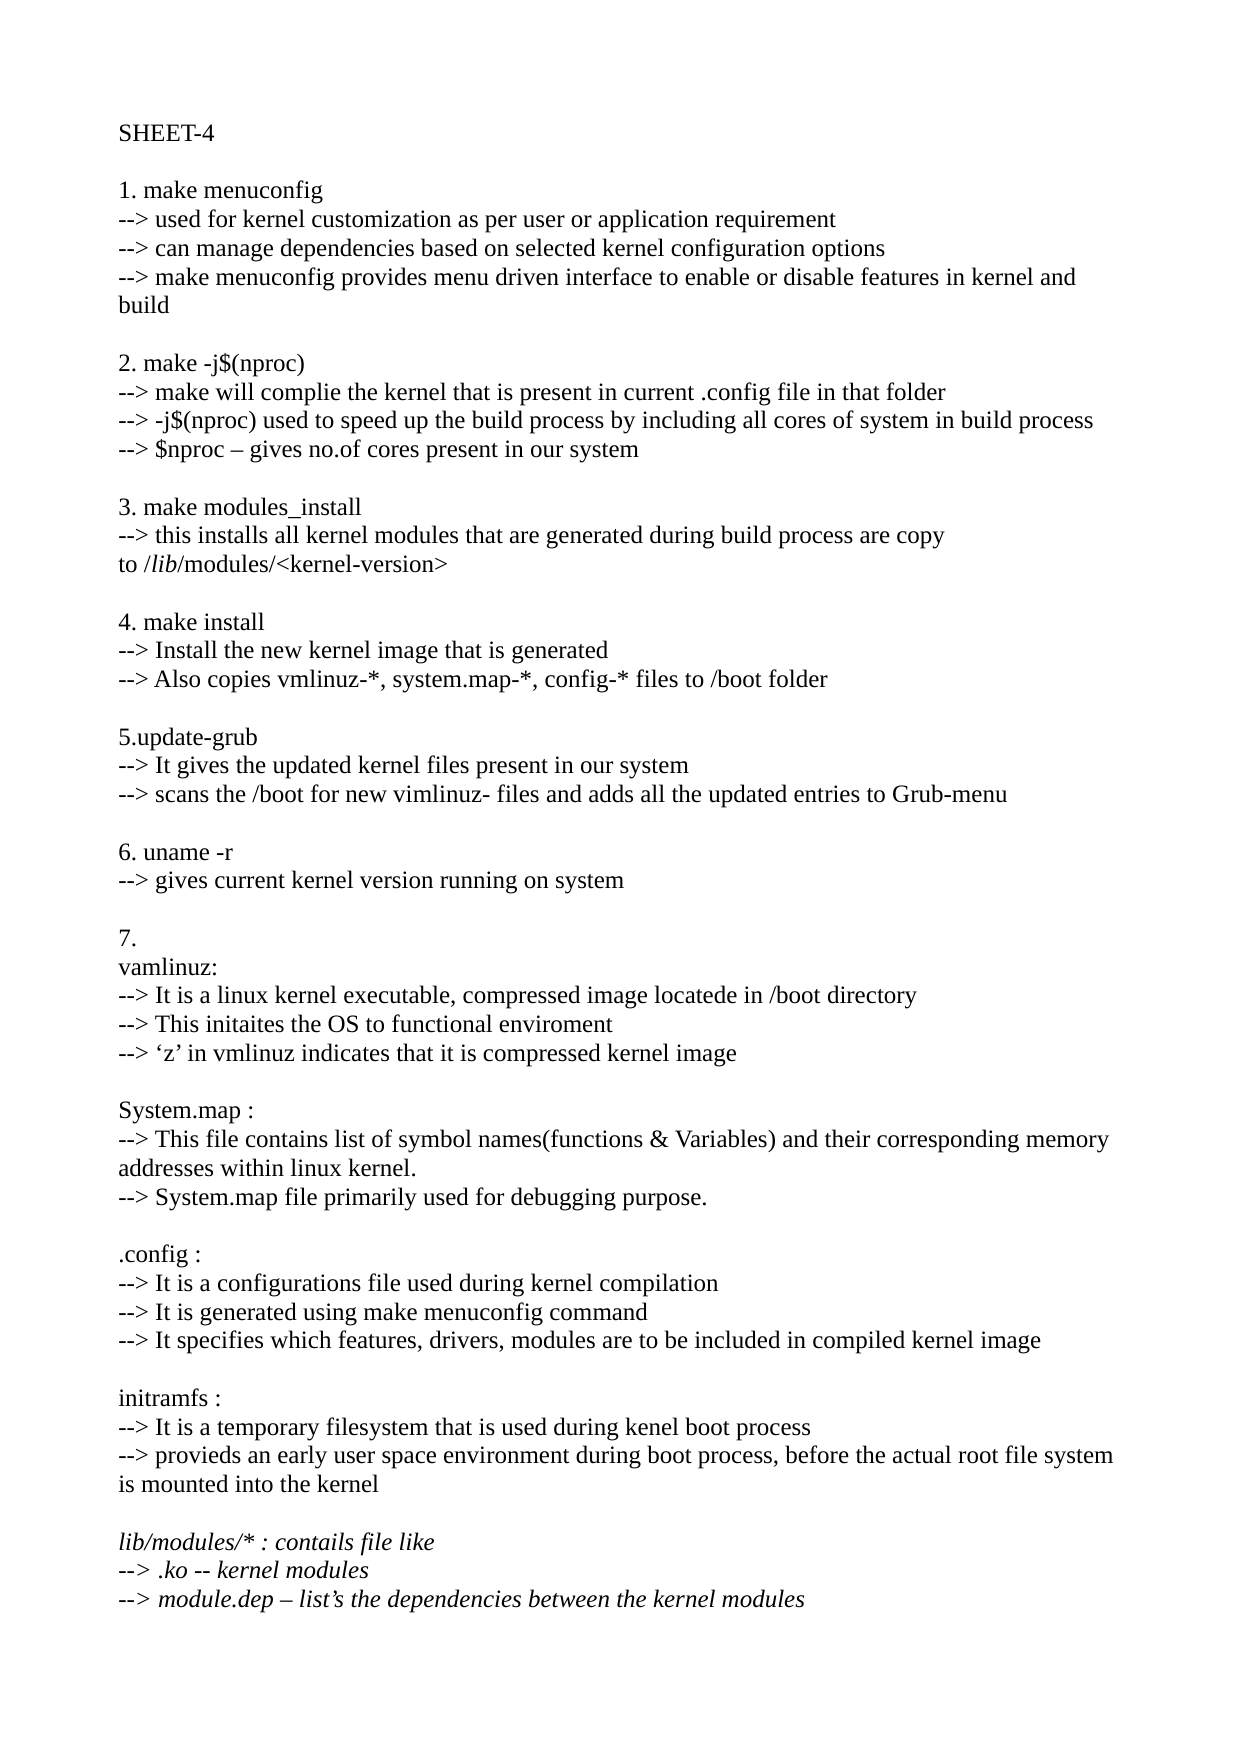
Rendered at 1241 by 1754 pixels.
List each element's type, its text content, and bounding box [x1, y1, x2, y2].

text --> This file contains list of symbol names(functions & Variables) and their corresponding memory addresses within linux kernel. [118, 1124, 1122, 1182]
text --> module.dep – list’s the dependencies between the kernel modules [118, 1584, 1122, 1613]
text --> Also copies vmlinuz-*, system.map-*, config-* files to /boot folder [118, 664, 1122, 693]
text --> can manage dependencies based on selected kernel configuration options [118, 233, 1122, 262]
text --> It is generated using make menuconfig command [118, 1297, 1122, 1326]
text --> make will complie the kernel that is present in current .config file in that folder [118, 377, 1122, 406]
text --> provieds an early user space environment during boot process, before the actual root file system is mounted into the kernel [118, 1441, 1122, 1498]
text --> gives current kernel version running on system [118, 866, 1122, 894]
text --> $nproc – gives no.of cores present in our system [118, 434, 1122, 463]
text 3. make modules_install [118, 492, 1122, 521]
text .config : [118, 1239, 1122, 1268]
text 6. uname -r [118, 837, 1122, 866]
text 1. make menuconfig [118, 176, 1122, 204]
text SHEET-4 [118, 118, 1122, 147]
text --> make menuconfig provides menu driven interface to enable or disable features in kernel and build [118, 262, 1122, 319]
text --> It is a temporary filesystem that is used during kenel boot process [118, 1412, 1122, 1441]
text --> It is a configurations file used during kernel compilation [118, 1268, 1122, 1297]
text --> ‘z’ in vmlinuz indicates that it is compressed kernel image [118, 1038, 1122, 1067]
text --> used for kernel customization as per user or application requirement [118, 204, 1122, 233]
text System.map : [118, 1096, 1122, 1124]
text --> It gives the updated kernel files present in our system [118, 751, 1122, 779]
text --> -j$(nproc) used to speed up the build process by including all cores of system in build process [118, 406, 1122, 434]
text 7. [118, 923, 1122, 952]
text lib/modules/* : contails file like [118, 1527, 1122, 1556]
text --> System.map file primarily used for debugging purpose. [118, 1182, 1122, 1211]
text --> .ko -- kernel modules [118, 1556, 1122, 1584]
text initramfs : [118, 1383, 1122, 1412]
text --> It specifies which features, drivers, modules are to be included in compiled kernel image [118, 1326, 1122, 1354]
text --> scans the /boot for new vimlinuz- files and adds all the updated entries to Grub-menu [118, 779, 1122, 808]
text --> It is a linux kernel executable, compressed image locatede in /boot directory [118, 981, 1122, 1009]
text --> This initaites the OS to functional enviroment [118, 1009, 1122, 1038]
text 2. make -j$(nproc) [118, 348, 1122, 377]
text 5.update-grub [118, 722, 1122, 751]
text --> this installs all kernel modules that are generated during build process are copy to /lib/modules/<kernel-version> [118, 521, 1122, 578]
text 4. make install [118, 607, 1122, 636]
text vamlinuz: [118, 952, 1122, 981]
text --> Install the new kernel image that is generated [118, 636, 1122, 664]
